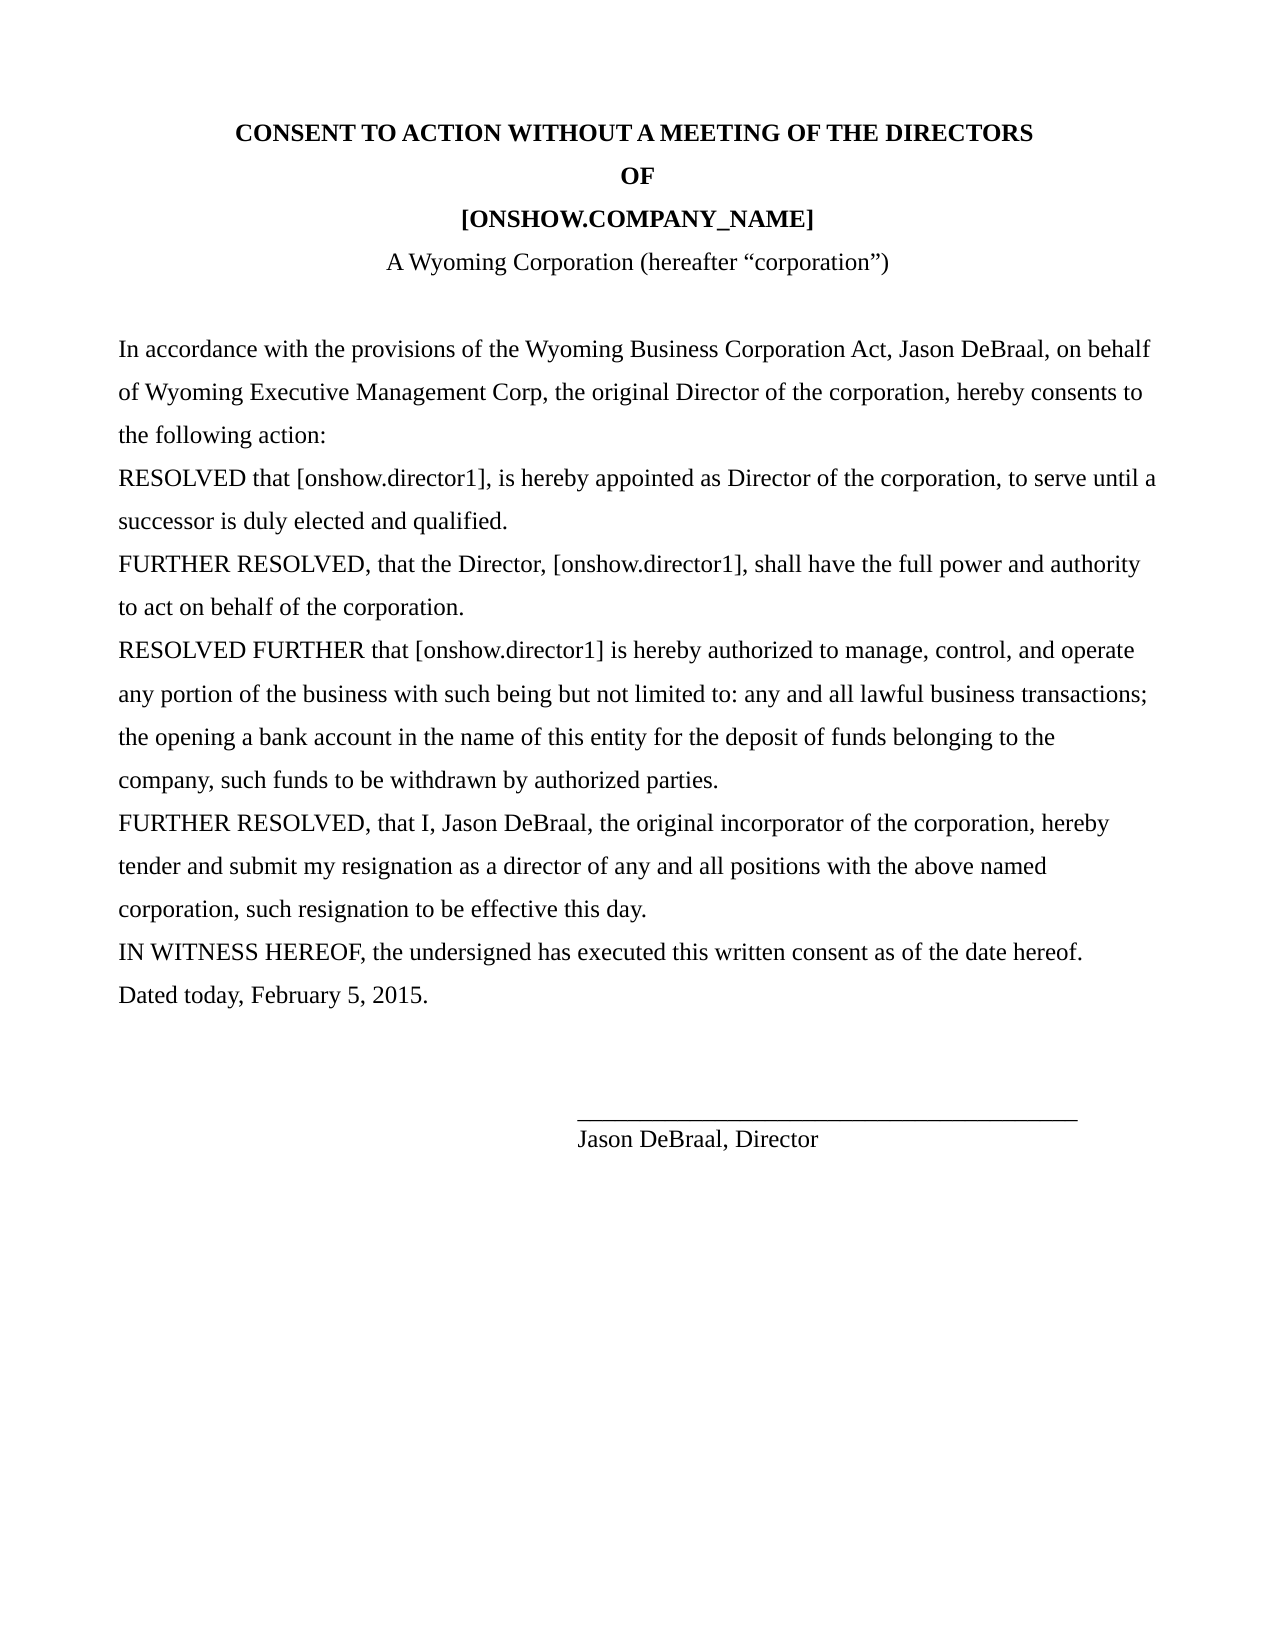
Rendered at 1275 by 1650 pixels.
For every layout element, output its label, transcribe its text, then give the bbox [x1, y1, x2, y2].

text Dated today, February 5, 2015. [118, 981, 1157, 1009]
text [onshow.company_name] [118, 204, 1157, 233]
text IN WITNESS HEREOF, the undersigned has executed this written consent as of the date hereof. [118, 937, 1157, 966]
text FURTHER RESOLVED, that I, Jason DeBraal, the original incorporator of the corporation, hereby tender and submit my resignation as a director of any and all positions with the above named corporation, such resignation to be effective this day. [118, 808, 1157, 923]
text OF [118, 161, 1157, 190]
text In accordance with the provisions of the Wyoming Business Corporation Act, Jason DeBraal, on behalf of Wyoming Executive Management Corp, the original Director of the corporation, hereby consents to the following action: [118, 334, 1157, 449]
text CONSENT TO ACTIOn WITHOUT A Meeting of the DIRECTORS [118, 118, 1157, 147]
text RESOLVED FURTHER that [onshow.director1] is hereby authorized to manage, control, and operate any portion of the business with such being but not limited to: any and all lawful business transactions; the opening a bank account in the name of this entity for the deposit of funds belonging to the company, such funds to be withdrawn by authorized parties. [118, 636, 1157, 794]
text ________________________________________ Jason DeBraal, Director [577, 1096, 1157, 1153]
text RESOLVED that [onshow.director1], is hereby appointed as Director of the corporation, to serve until a successor is duly elected and qualified. [118, 463, 1157, 535]
text A Wyoming Corporation (hereafter “corporation”) [118, 247, 1157, 276]
text FURTHER RESOLVED, that the Director, [onshow.director1], shall have the full power and authority to act on behalf of the corporation. [118, 549, 1157, 621]
